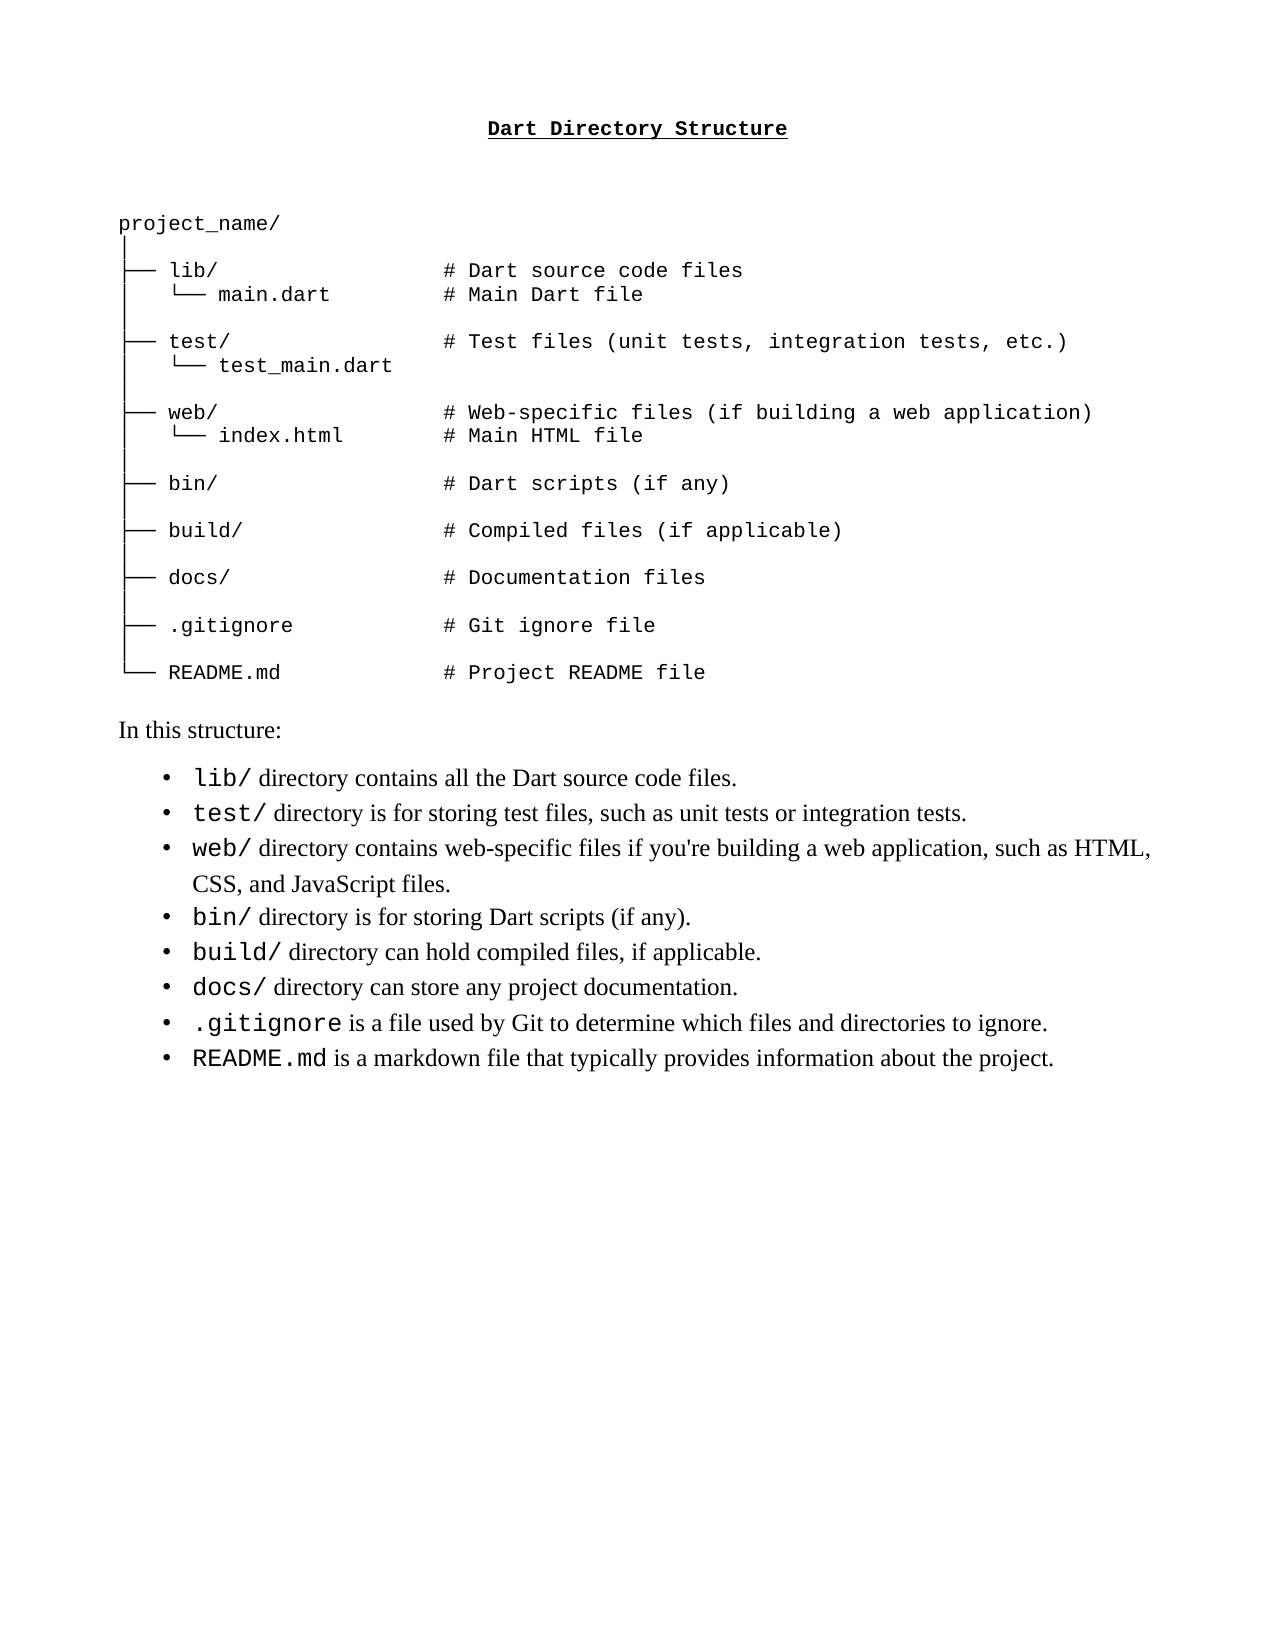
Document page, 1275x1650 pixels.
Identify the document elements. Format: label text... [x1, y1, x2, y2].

text │ [118, 307, 1157, 331]
list docs/ directory can store any project documentation. [162, 972, 1157, 1003]
text │ └── index.html # Main HTML file [118, 426, 1157, 449]
text │ └── main.dart # Main Dart file [125, 284, 1157, 307]
text ├── bin/ # Dart scripts (if any) [125, 473, 1157, 496]
text ├── .gitignore # Git ignore file [125, 615, 1157, 638]
list bin/ directory is for storing Dart scripts (if any). [162, 902, 1157, 932]
text │ [118, 591, 1157, 615]
text ├── test/ # Test files (unit tests, integration tests, etc.) [125, 331, 1157, 354]
text │ └── test_main.dart [118, 354, 1157, 378]
text │ [118, 496, 1157, 520]
text In this structure: [118, 715, 1157, 744]
text │ [118, 449, 1157, 473]
text ├── build/ # Compiled files (if applicable) [118, 520, 1157, 544]
text │ [118, 236, 1157, 260]
list test/ directory is for storing test files, such as unit tests or integration tests. [162, 798, 1157, 829]
text │ [125, 544, 1157, 567]
text ├── lib/ # Dart source code files [118, 260, 1157, 284]
text │ [118, 544, 124, 567]
text Dart Directory Structure [118, 118, 1157, 142]
text └── README.md # Project README file [118, 662, 1157, 686]
list lib/ directory contains all the Dart source code files. [162, 763, 1157, 793]
list README.md is a markdown file that typically provides information about the project. [162, 1043, 1157, 1074]
text │ [118, 638, 1157, 662]
list build/ directory can hold compiled files, if applicable. [162, 937, 1157, 968]
list web/ directory contains web-specific files if you're building a web application, such as HTML, CSS, and JavaScript files. [162, 833, 1157, 897]
list .gitignore is a file used by Git to determine which files and directories to ignore. [162, 1008, 1157, 1039]
text │ [118, 378, 1157, 402]
text project_name/ [118, 213, 1157, 236]
text ├── web/ # Web-specific files (if building a web application) [125, 402, 1157, 426]
text ├── docs/ # Documentation files [118, 567, 1157, 591]
